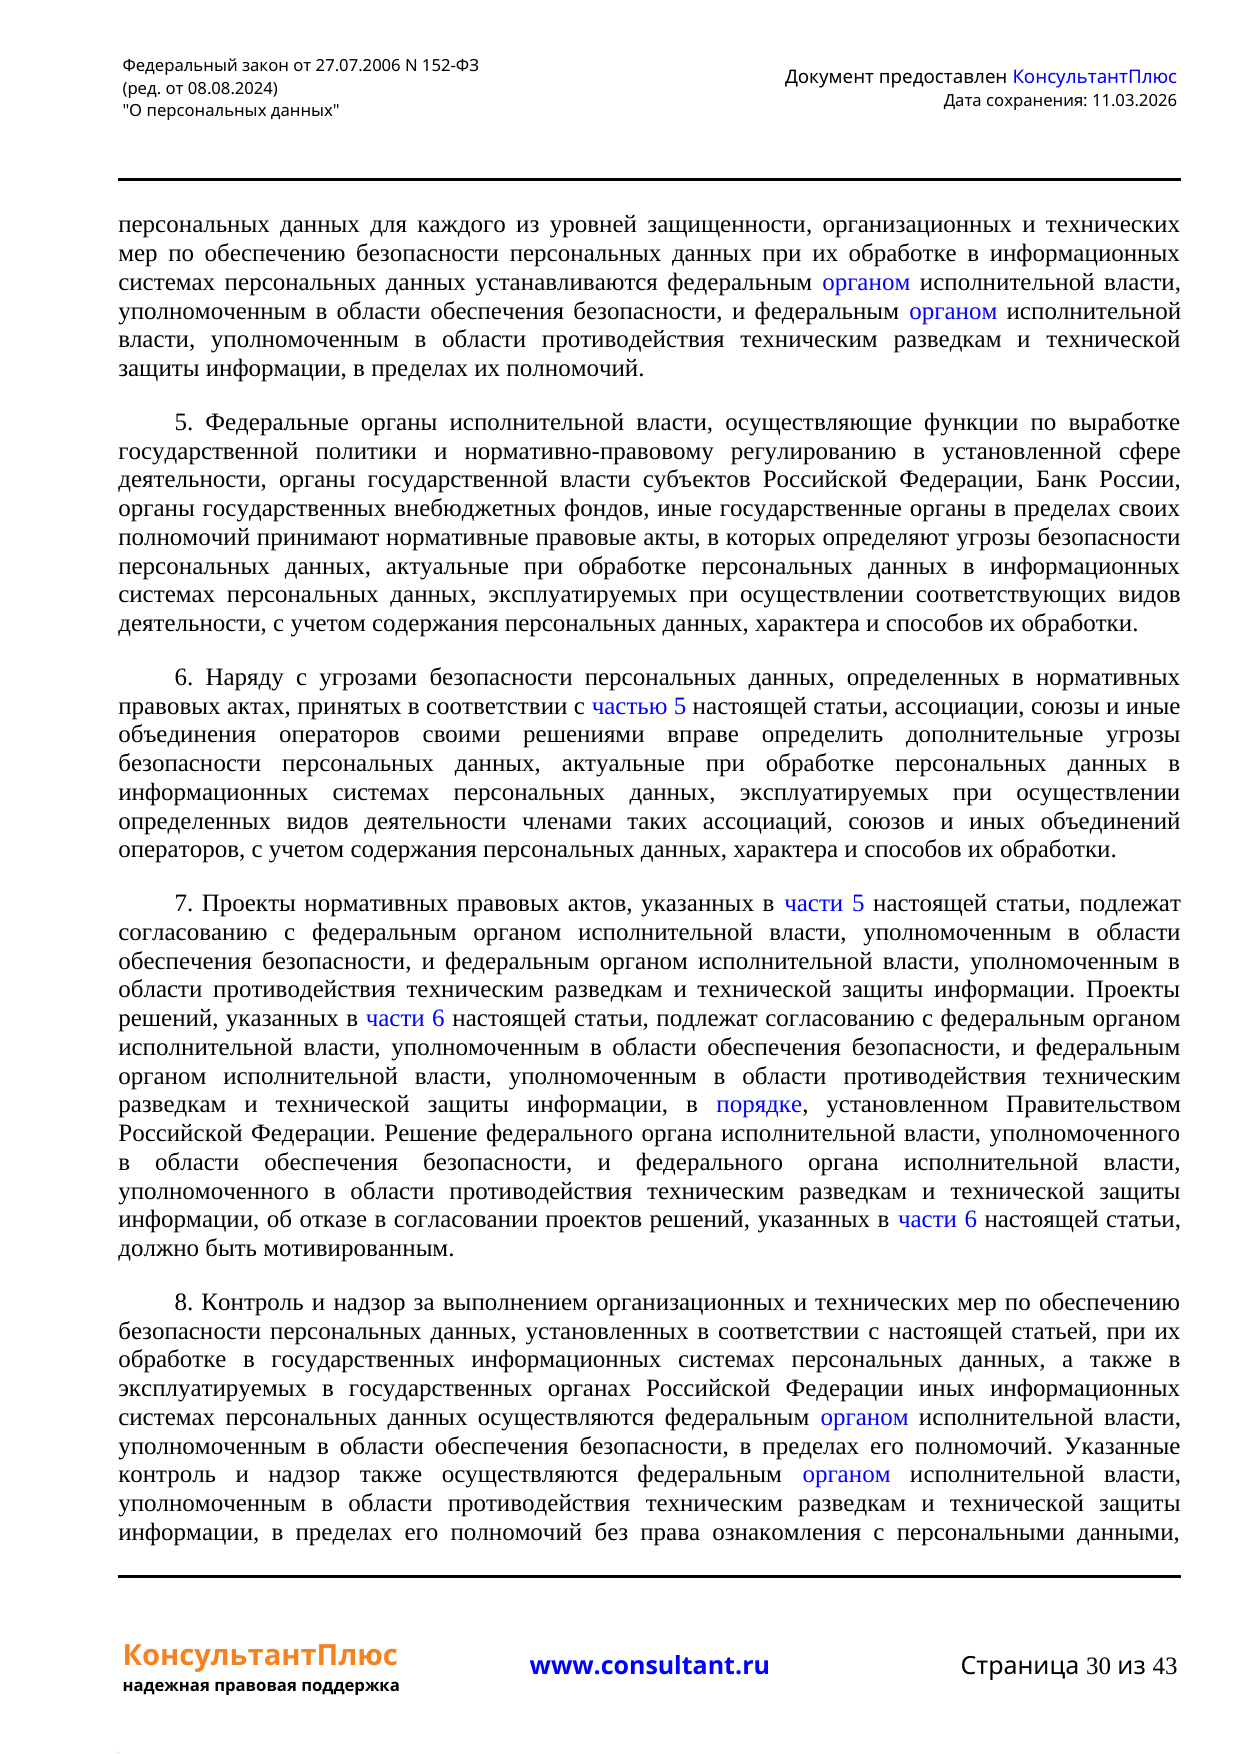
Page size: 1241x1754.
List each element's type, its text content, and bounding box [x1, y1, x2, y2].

text 5. Федеральные органы исполнительной власти, осуществляющие функции по выработке государственной политики и нормативно-правовому регулированию в установленной сфере деятельности, органы государственной власти субъектов Российской Федерации, Банк России, органы государственных внебюджетных фондов, иные государственные органы в пределах своих полномочий принимают нормативные правовые акты, в которых определяют угрозы безопасности персональных данных, актуальные при обработке персональных данных в информационных системах персональных данных, эксплуатируемых при осуществлении соответствующих видов деятельности, с учетом содержания персональных данных, характера и способов их обработки. [118, 407, 1181, 637]
text 8. Контроль и надзор за выполнением организационных и технических мер по обеспечению безопасности персональных данных, установленных в соответствии с настоящей статьей, при их обработке в государственных информационных системах персональных данных, а также в эксплуатируемых в государственных органах Российской Федерации иных информационных системах персональных данных осуществляются федеральным органом исполнительной власти, уполномоченным в области обеспечения безопасности, в пределах его полномочий. Указанные контроль и надзор также осуществляются федеральным органом исполнительной власти, уполномоченным в области противодействия техническим разведкам и технической защиты информации, в пределах его полномочий без права ознакомления с персональными данными, [118, 1287, 1181, 1546]
text 6. Наряду с угрозами безопасности персональных данных, определенных в нормативных правовых актах, принятых в соответствии с частью 5 настоящей статьи, ассоциации, союзы и иные объединения операторов своими решениями вправе определить дополнительные угрозы безопасности персональных данных, актуальные при обработке персональных данных в информационных системах персональных данных, эксплуатируемых при осуществлении определенных видов деятельности членами таких ассоциаций, союзов и иных объединений операторов, с учетом содержания персональных данных, характера и способов их обработки. [118, 662, 1181, 863]
text персональных данных для каждого из уровней защищенности, организационных и технических мер по обеспечению безопасности персональных данных при их обработке в информационных системах персональных данных устанавливаются федеральным органом исполнительной власти, уполномоченным в области обеспечения безопасности, и федеральным органом исполнительной власти, уполномоченным в области противодействия техническим разведкам и технической защиты информации, в пределах их полномочий. [118, 209, 1181, 382]
text 7. Проекты нормативных правовых актов, указанных в части 5 настоящей статьи, подлежат согласованию с федеральным органом исполнительной власти, уполномоченным в области обеспечения безопасности, и федеральным органом исполнительной власти, уполномоченным в области противодействия техническим разведкам и технической защиты информации. Проекты решений, указанных в части 6 настоящей статьи, подлежат согласованию с федеральным органом исполнительной власти, уполномоченным в области обеспечения безопасности, и федеральным органом исполнительной власти, уполномоченным в области противодействия техническим разведкам и технической защиты информации, в порядке, установленном Правительством Российской Федерации. Решение федерального органа исполнительной власти, уполномоченного в области обеспечения безопасности, и федерального органа исполнительной власти, уполномоченного в области противодействия техническим разведкам и технической защиты информации, об отказе в согласовании проектов решений, указанных в части 6 настоящей статьи, должно быть мотивированным. [118, 888, 1181, 1262]
